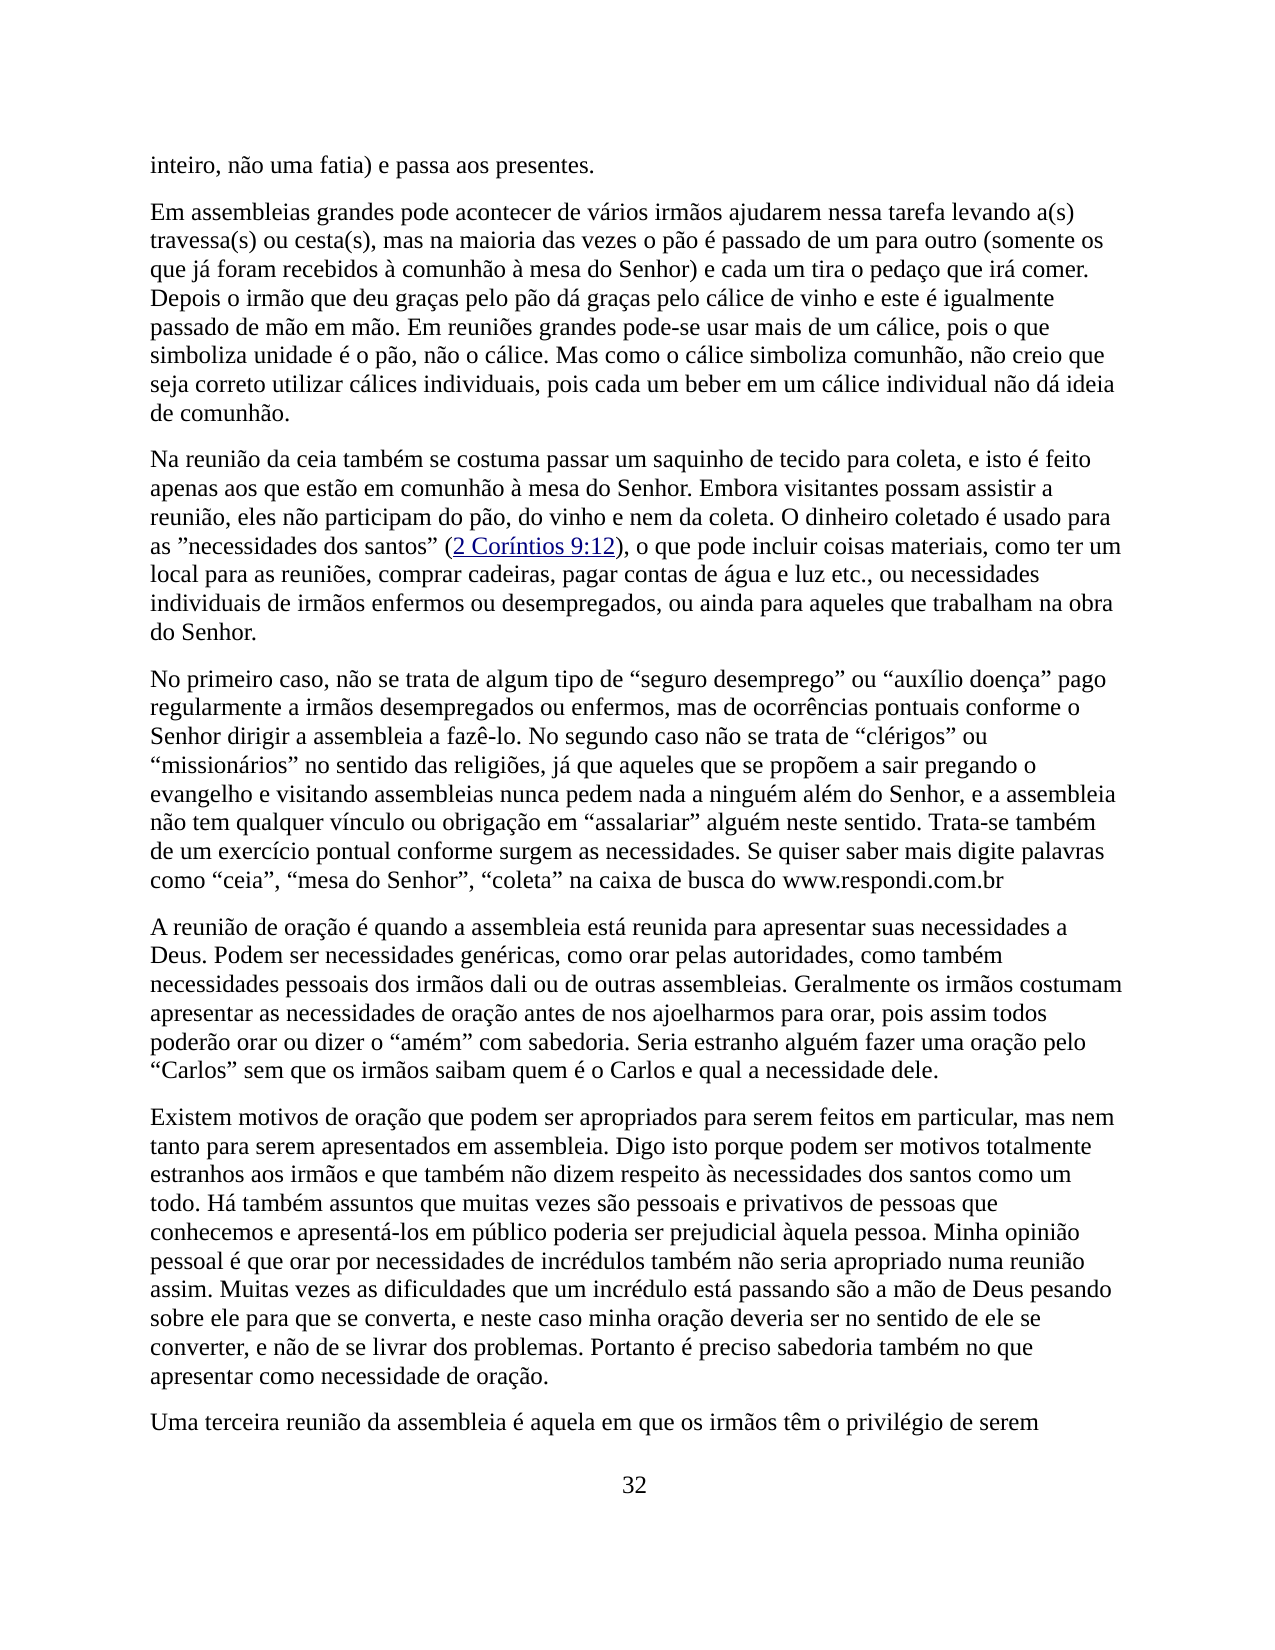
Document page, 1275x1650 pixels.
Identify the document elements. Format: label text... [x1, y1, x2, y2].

text Uma terceira reunião da assembleia é aquela em que os irmãos têm o privilégio de serem [150, 1407, 1125, 1436]
text Na reunião da ceia também se costuma passar um saquinho de tecido para coleta, e isto é feito apenas aos que estão em comunhão à mesa do Senhor. Embora visitantes possam assistir a reunião, eles não participam do pão, do vinho e nem da coleta. O dinheiro coletado é usado para as ”necessidades dos santos” (2 Coríntios 9:12), o que pode incluir coisas materiais, como ter um local para as reuniões, comprar cadeiras, pagar contas de água e luz etc., ou necessidades individuais de irmãos enfermos ou desempregados, ou ainda para aqueles que trabalham na obra do Senhor. [150, 444, 1125, 646]
text inteiro, não uma fatia) e passa aos presentes. [150, 150, 1125, 179]
text Existem motivos de oração que podem ser apropriados para serem feitos em particular, mas nem tanto para serem apresentados em assembleia. Digo isto porque podem ser motivos totalmente estranhos aos irmãos e que também não dizem respeito às necessidades dos santos como um todo. Há também assuntos que muitas vezes são pessoais e privativos de pessoas que conhecemos e apresentá-los em público poderia ser prejudicial àquela pessoa. Minha opinião pessoal é que orar por necessidades de incrédulos também não seria apropriado numa reunião assim. Muitas vezes as dificuldades que um incrédulo está passando são a mão de Deus pesando sobre ele para que se converta, e neste caso minha oração deveria ser no sentido de ele se converter, e não de se livrar dos problemas. Portanto é preciso sabedoria também no que apresentar como necessidade de oração. [150, 1102, 1125, 1389]
text Em assembleias grandes pode acontecer de vários irmãos ajudarem nessa tarefa levando a(s) travessa(s) ou cesta(s), mas na maioria das vezes o pão é passado de um para outro (somente os que já foram recebidos à comunhão à mesa do Senhor) e cada um tira o pedaço que irá comer. Depois o irmão que deu graças pelo pão dá graças pelo cálice de vinho e este é igualmente passado de mão em mão. Em reuniões grandes pode-se usar mais de um cálice, pois o que simboliza unidade é o pão, não o cálice. Mas como o cálice simboliza comunhão, não creio que seja correto utilizar cálices individuais, pois cada um beber em um cálice individual não dá ideia de comunhão. [150, 197, 1125, 427]
text No primeiro caso, não se trata de algum tipo de “seguro desemprego” ou “auxílio doença” pago regularmente a irmãos desempregados ou enfermos, mas de ocorrências pontuais conforme o Senhor dirigir a assembleia a fazê-lo. No segundo caso não se trata de “clérigos” ou “missionários” no sentido das religiões, já que aqueles que se propõem a sair pregando o evangelho e visitando assembleias nunca pedem nada a ninguém além do Senhor, e a assembleia não tem qualquer vínculo ou obrigação em “assalariar” alguém neste sentido. Trata-se também de um exercício pontual conforme surgem as necessidades. Se quiser saber mais digite palavras como “ceia”, “mesa do Senhor”, “coleta” na caixa de busca do www.respondi.com.br [150, 664, 1125, 894]
text A reunião de oração é quando a assembleia está reunida para apresentar suas necessidades a Deus. Podem ser necessidades genéricas, como orar pelas autoridades, como também necessidades pessoais dos irmãos dali ou de outras assembleias. Geralmente os irmãos costumam apresentar as necessidades de oração antes de nos ajoelharmos para orar, pois assim todos poderão orar ou dizer o “amém” com sabedoria. Seria estranho alguém fazer uma oração pelo “Carlos” sem que os irmãos saibam quem é o Carlos e qual a necessidade dele. [150, 912, 1125, 1084]
